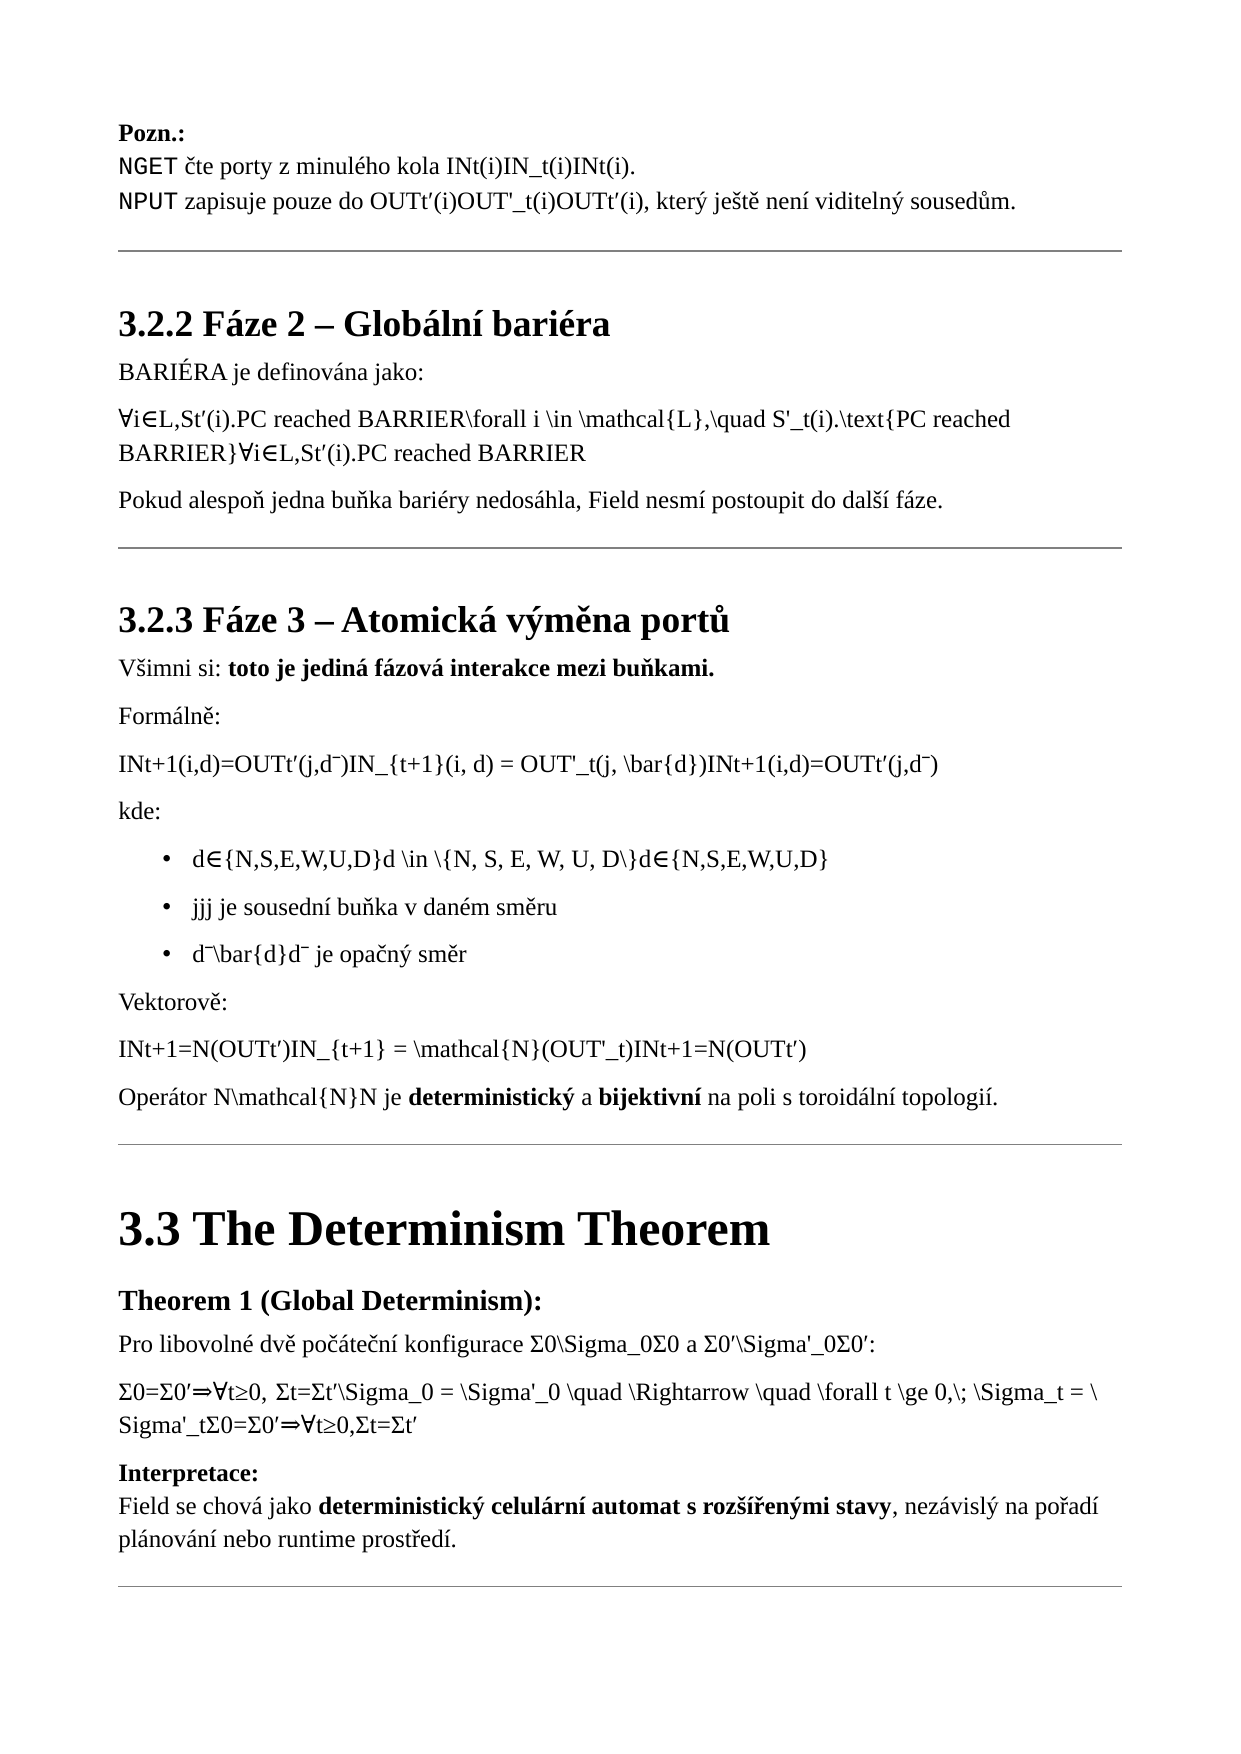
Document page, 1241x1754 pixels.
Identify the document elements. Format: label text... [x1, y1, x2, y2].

list d∈{N,S,E,W,U,D}d \in \{N, S, E, W, U, D\}d∈{N,S,E,W,U,D} [162, 844, 1122, 873]
subtitle Theorem 1 (Global Determinism): [118, 1283, 1122, 1317]
text Pro libovolné dvě počáteční konfigurace Σ0\Sigma_0Σ0​ a Σ0′\Sigma'_0Σ0′​: [118, 1329, 1122, 1358]
subtitle 3.2.3 Fáze 3 – Atomická výměna portů [118, 598, 1122, 641]
list dˉ\bar{d}dˉ je opačný směr [162, 939, 1122, 968]
text INt+1=N(OUTt′)IN_{t+1} = \mathcal{N}(OUT'_t)INt+1​=N(OUTt′​) [118, 1034, 1122, 1063]
text Všimni si: toto je jediná fázová interakce mezi buňkami. [118, 653, 1122, 682]
text Pozn.: NGET čte porty z minulého kola INt(i)IN_t(i)INt​(i). NPUT zapisuje pouze do OUTt′(i)OUT'_t(i)OUTt′​(i), který ještě není viditelný sousedům. [118, 118, 1122, 217]
text BARIÉRA je definována jako: [118, 357, 1122, 386]
subtitle 3.3 The Determinism Theorem [118, 1199, 1122, 1256]
text kde: [118, 796, 1122, 825]
text Operátor N\mathcal{N}N je deterministický a bijektivní na poli s toroidální topologií. [118, 1082, 1122, 1111]
list jjj je sousední buňka v daném směru [162, 892, 1122, 920]
text Interpretace: Field se chová jako deterministický celulární automat s rozšířenými stavy, nezávislý na pořadí plánování nebo runtime prostředí. [118, 1458, 1122, 1552]
text ∀i∈L,St′(i).PC reached BARRIER\forall i \in \mathcal{L},\quad S'_t(i).\text{PC reached BARRIER}∀i∈L,St′​(i).PC reached BARRIER [118, 404, 1122, 466]
text INt+1(i,d)=OUTt′(j,dˉ)IN_{t+1}(i, d) = OUT'_t(j, \bar{d})INt+1​(i,d)=OUTt′​(j,dˉ) [118, 749, 1122, 777]
text Σ0=Σ0′⇒∀t≥0, Σt=Σt′\Sigma_0 = \Sigma'_0 \quad \Rightarrow \quad \forall t \ge 0,\; \Sigma_t = \Sigma'_tΣ0​=Σ0′​⇒∀t≥0,Σt​=Σt′​ [118, 1377, 1122, 1439]
text Vektorově: [118, 987, 1122, 1016]
subtitle 3.2.2 Fáze 2 – Globální bariéra [118, 301, 1122, 344]
text Pokud alespoň jedna buňka bariéry nedosáhla, Field nesmí postoupit do další fáze. [118, 485, 1122, 514]
text Formálně: [118, 701, 1122, 730]
